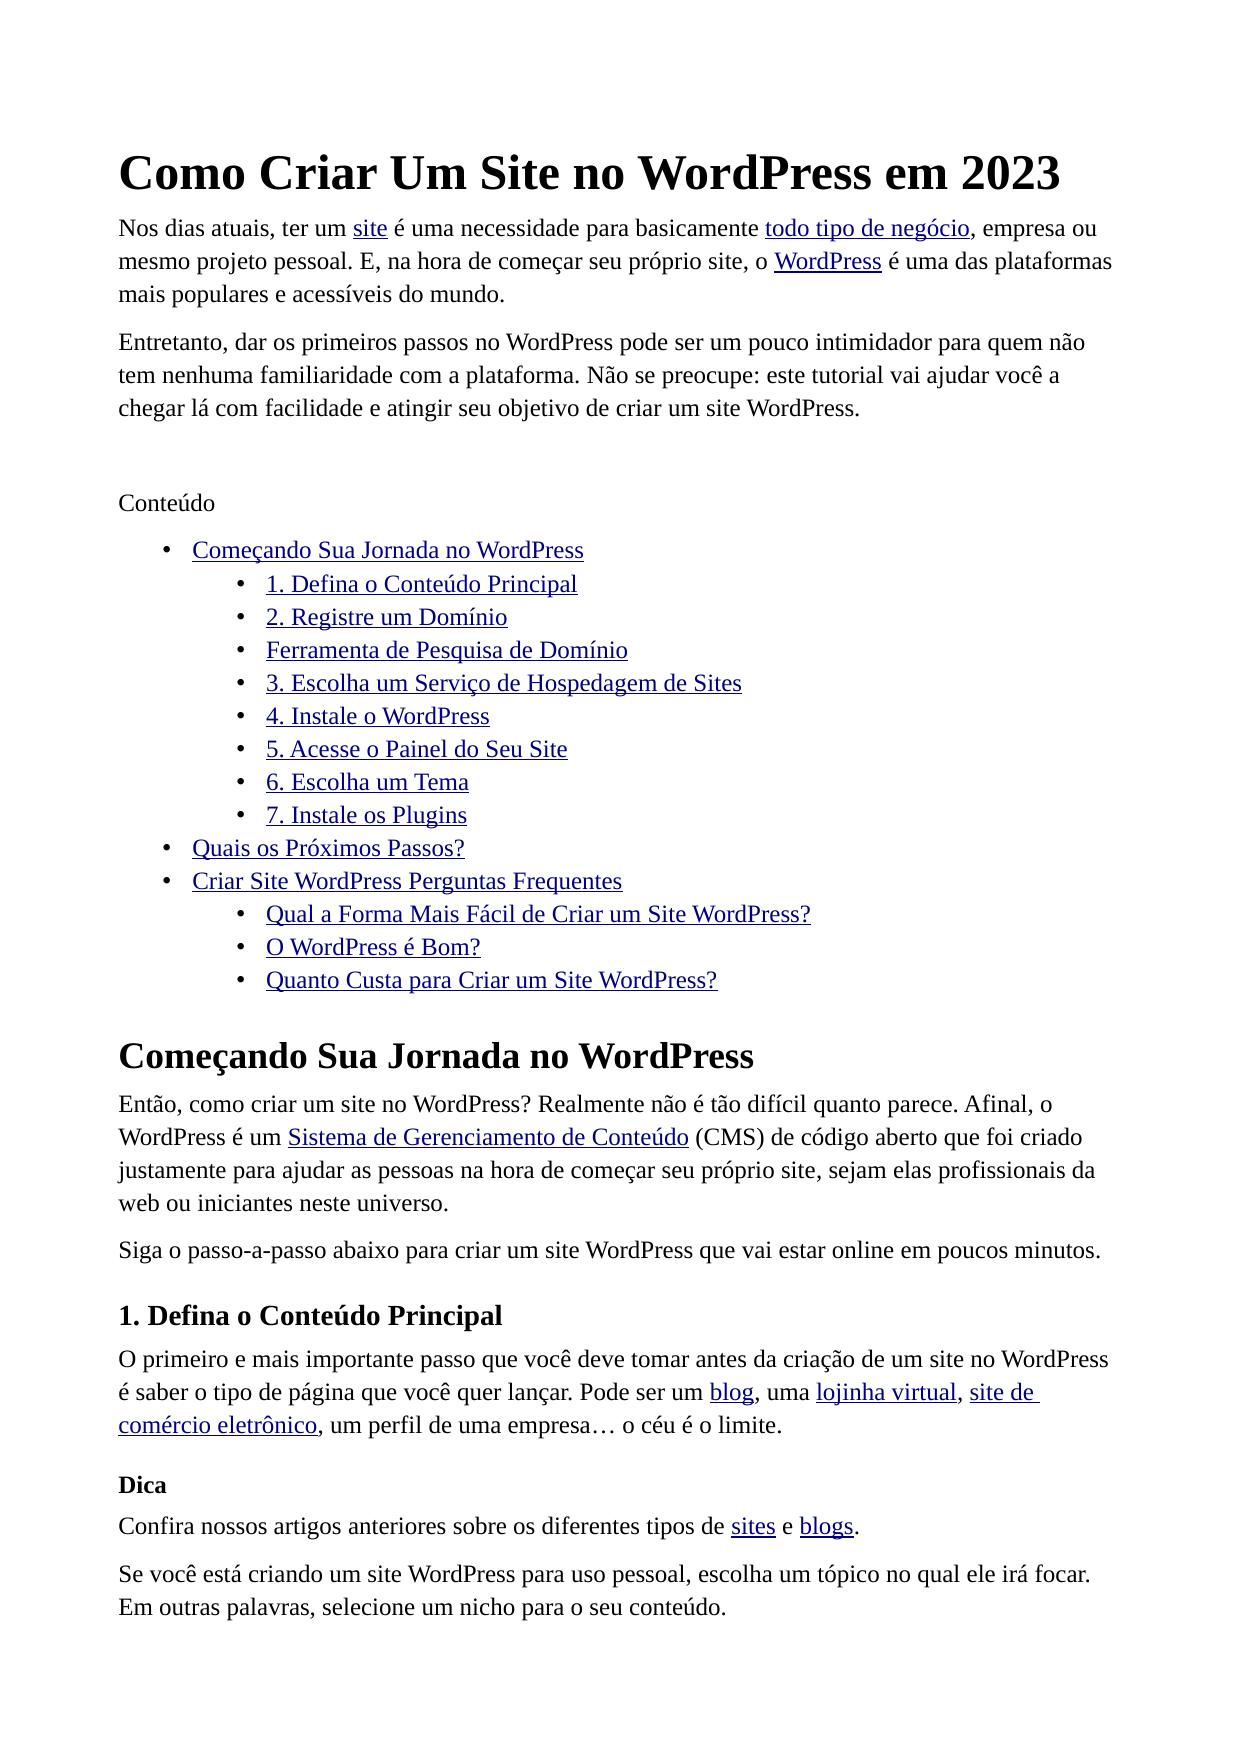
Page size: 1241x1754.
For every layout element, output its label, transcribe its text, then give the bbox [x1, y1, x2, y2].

list 4. Instale o WordPress [236, 701, 1122, 729]
subtitle Começando Sua Jornada no WordPress [118, 1033, 1122, 1076]
list Qual a Forma Mais Fácil de Criar um Site WordPress? [236, 899, 1122, 928]
list 2. Registre um Domínio [236, 602, 1122, 630]
list Começando Sua Jornada no WordPress [162, 536, 1122, 564]
list Quais os Próximos Passos? [162, 833, 1122, 862]
text Confira nossos artigos anteriores sobre os diferentes tipos de sites e blogs. [118, 1511, 1122, 1540]
list 3. Escolha um Serviço de Hospedagem de Sites [236, 668, 1122, 696]
text Se você está criando um site WordPress para uso pessoal, escolha um tópico no qual ele irá focar. Em outras palavras, selecione um nicho para o seu conteúdo. [118, 1559, 1122, 1621]
text Entretanto, dar os primeiros passos no WordPress pode ser um pouco intimidador para quem não tem nenhuma familiaridade com a plataforma. Não se preocupe: este tutorial vai ajudar você a chegar lá com facilidade e atingir seu objetivo de criar um site WordPress. [118, 327, 1122, 422]
text Nos dias atuais, ter um site é uma necessidade para basicamente todo tipo de negócio, empresa ou mesmo projeto pessoal. E, na hora de começar seu próprio site, o WordPress é uma das plataformas mais populares e acessíveis do mundo. [118, 213, 1122, 308]
list 1. Defina o Conteúdo Principal [236, 569, 1122, 597]
list Ferramenta de Pesquisa de Domínio [236, 635, 1122, 663]
text O primeiro e mais importante passo que você deve tomar antes da criação de um site no WordPress é saber o tipo de página que você quer lançar. Pode ser um blog, uma lojinha virtual, site de comércio eletrônico, um perfil de uma empresa… o céu é o limite. [118, 1344, 1122, 1439]
subtitle Como Criar Um Site no WordPress em 2023 [118, 143, 1122, 201]
list 6. Escolha um Tema [236, 767, 1122, 796]
text Siga o passo-a-passo abaixo para criar um site WordPress que vai estar online em poucos minutos. [118, 1236, 1122, 1264]
subtitle Dica [118, 1470, 1122, 1499]
text Conteúdo [118, 488, 1122, 517]
text Então, como criar um site no WordPress? Realmente não é tão difícil quanto parece. Afinal, o WordPress é um Sistema de Gerenciamento de Conteúdo (CMS) de código aberto que foi criado justamente para ajudar as pessoas na hora de começar seu próprio site, sejam elas profissionais da web ou iniciantes neste universo. [118, 1089, 1122, 1217]
list Criar Site WordPress Perguntas Frequentes [162, 866, 1122, 894]
list 5. Acesse o Painel do Seu Site [236, 734, 1122, 762]
subtitle 1. Defina o Conteúdo Principal [118, 1298, 1122, 1331]
list 7. Instale os Plugins [236, 800, 1122, 828]
list O WordPress é Bom? [236, 932, 1122, 961]
list Quanto Custa para Criar um Site WordPress? [236, 965, 1122, 994]
